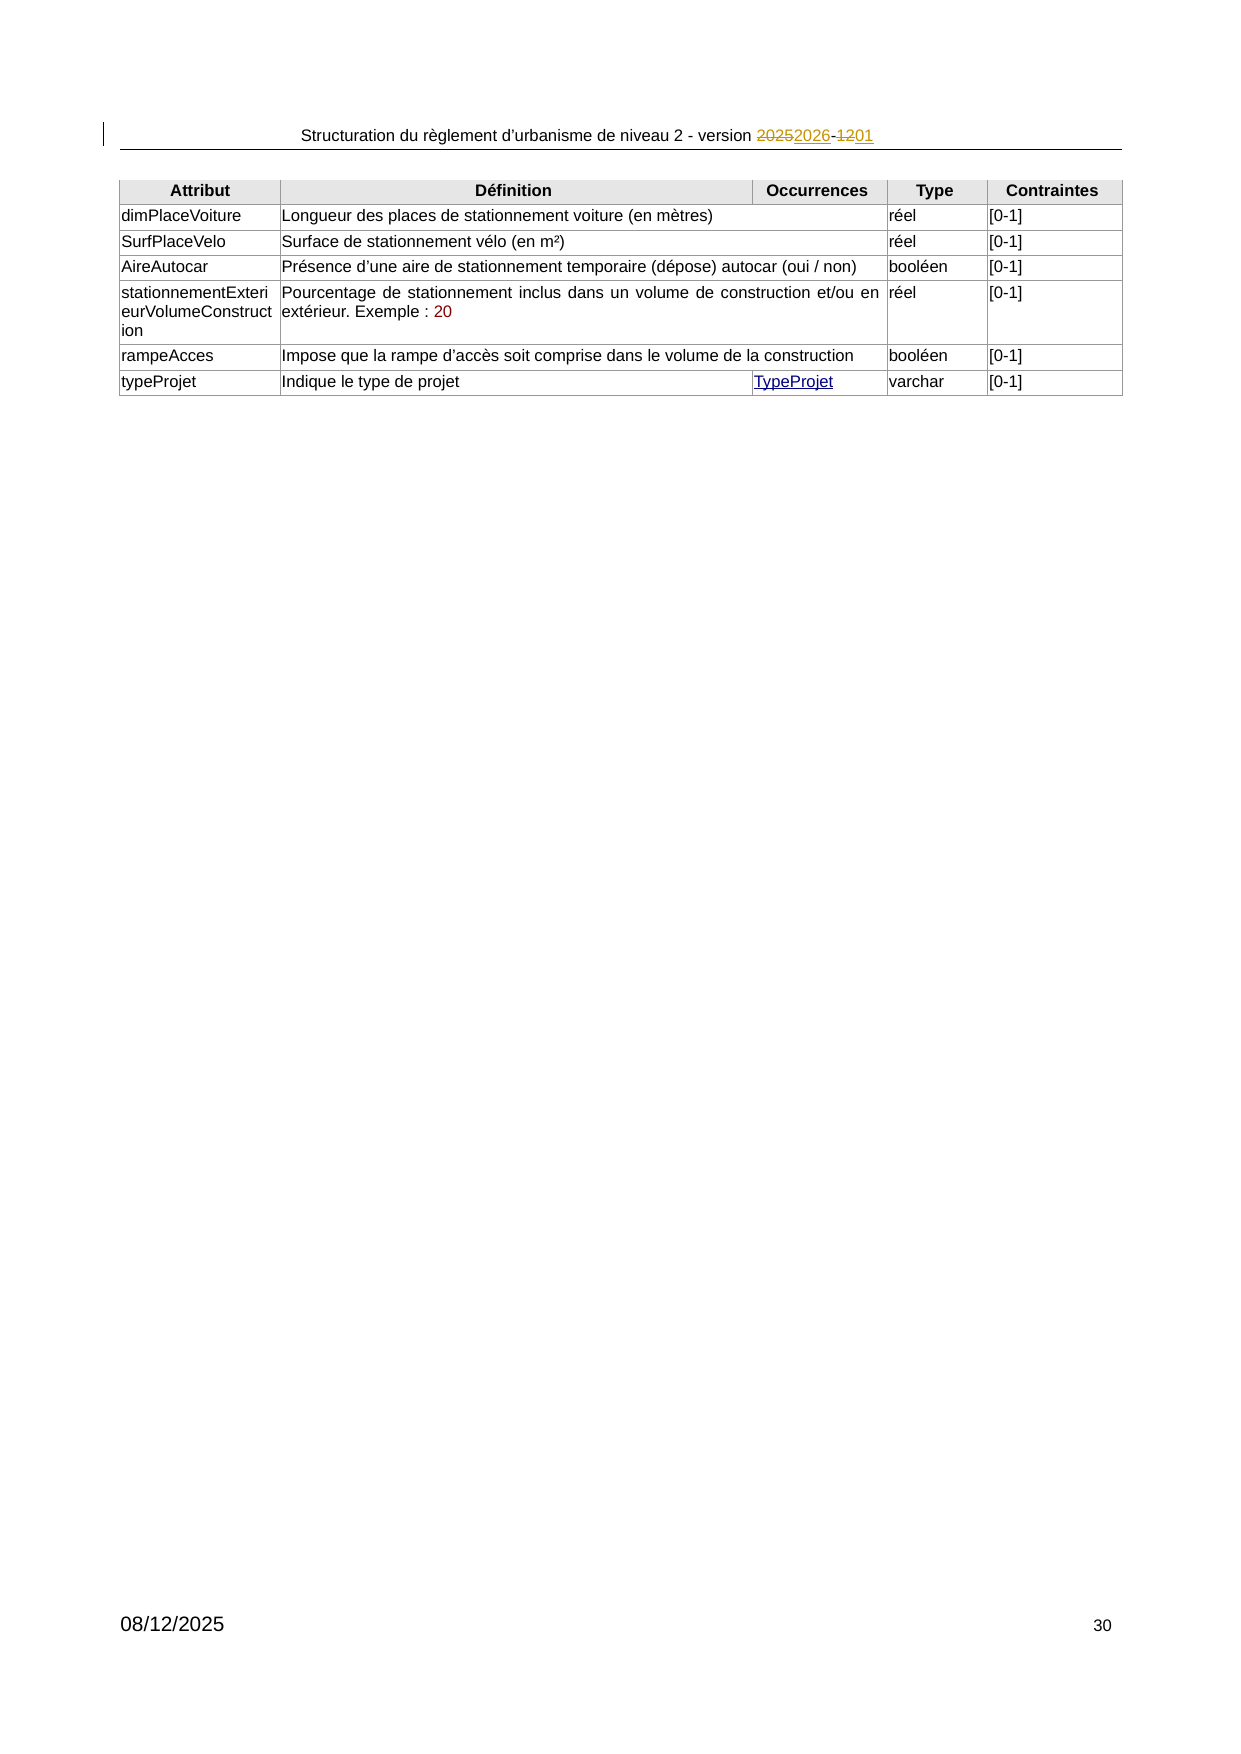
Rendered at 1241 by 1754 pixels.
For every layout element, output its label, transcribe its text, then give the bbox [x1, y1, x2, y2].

table_header Contraintes [988, 180, 1122, 204]
table_cell varchar [888, 371, 987, 395]
table_header Attribut [120, 180, 280, 204]
table_cell réel [888, 205, 987, 229]
table_cell Impose que la rampe d’accès soit comprise dans le volume de la construction [281, 345, 887, 369]
table_header Type [888, 180, 987, 204]
table_cell AireAutocar [120, 256, 280, 280]
table_cell rampeAcces [120, 345, 280, 369]
table_cell [0-1] [988, 345, 1122, 369]
table_cell booléen [888, 256, 987, 280]
table_header Occurrences [753, 180, 887, 204]
table_cell SurfPlaceVelo [120, 231, 280, 255]
table_cell [0-1] [988, 371, 1122, 395]
table_header Définition [281, 180, 752, 204]
table_cell dimPlaceVoiture [120, 205, 280, 229]
table_cell Pourcentage de stationnement inclus dans un volume de construction et/ou en extérieur. Exemple : 20 [281, 281, 887, 344]
table_cell TypeProjet [753, 371, 887, 395]
table_cell [0-1] [988, 281, 1122, 344]
table_cell Présence d’une aire de stationnement temporaire (dépose) autocar (oui / non) [281, 256, 887, 280]
table_cell stationnementExterieurVolumeConstruction [120, 281, 280, 344]
table_cell réel [888, 231, 987, 255]
table_cell Surface de stationnement vélo (en m²) [281, 231, 887, 255]
table_cell [0-1] [988, 231, 1122, 255]
table_cell [0-1] [988, 256, 1122, 280]
table_cell Indique le type de projet [281, 371, 752, 395]
table_cell [0-1] [988, 205, 1122, 229]
table_cell booléen [888, 345, 987, 369]
table_cell réel [888, 281, 987, 344]
table_cell Longueur des places de stationnement voiture (en mètres) [281, 205, 887, 229]
table_cell ‍typeProjet [120, 371, 280, 395]
